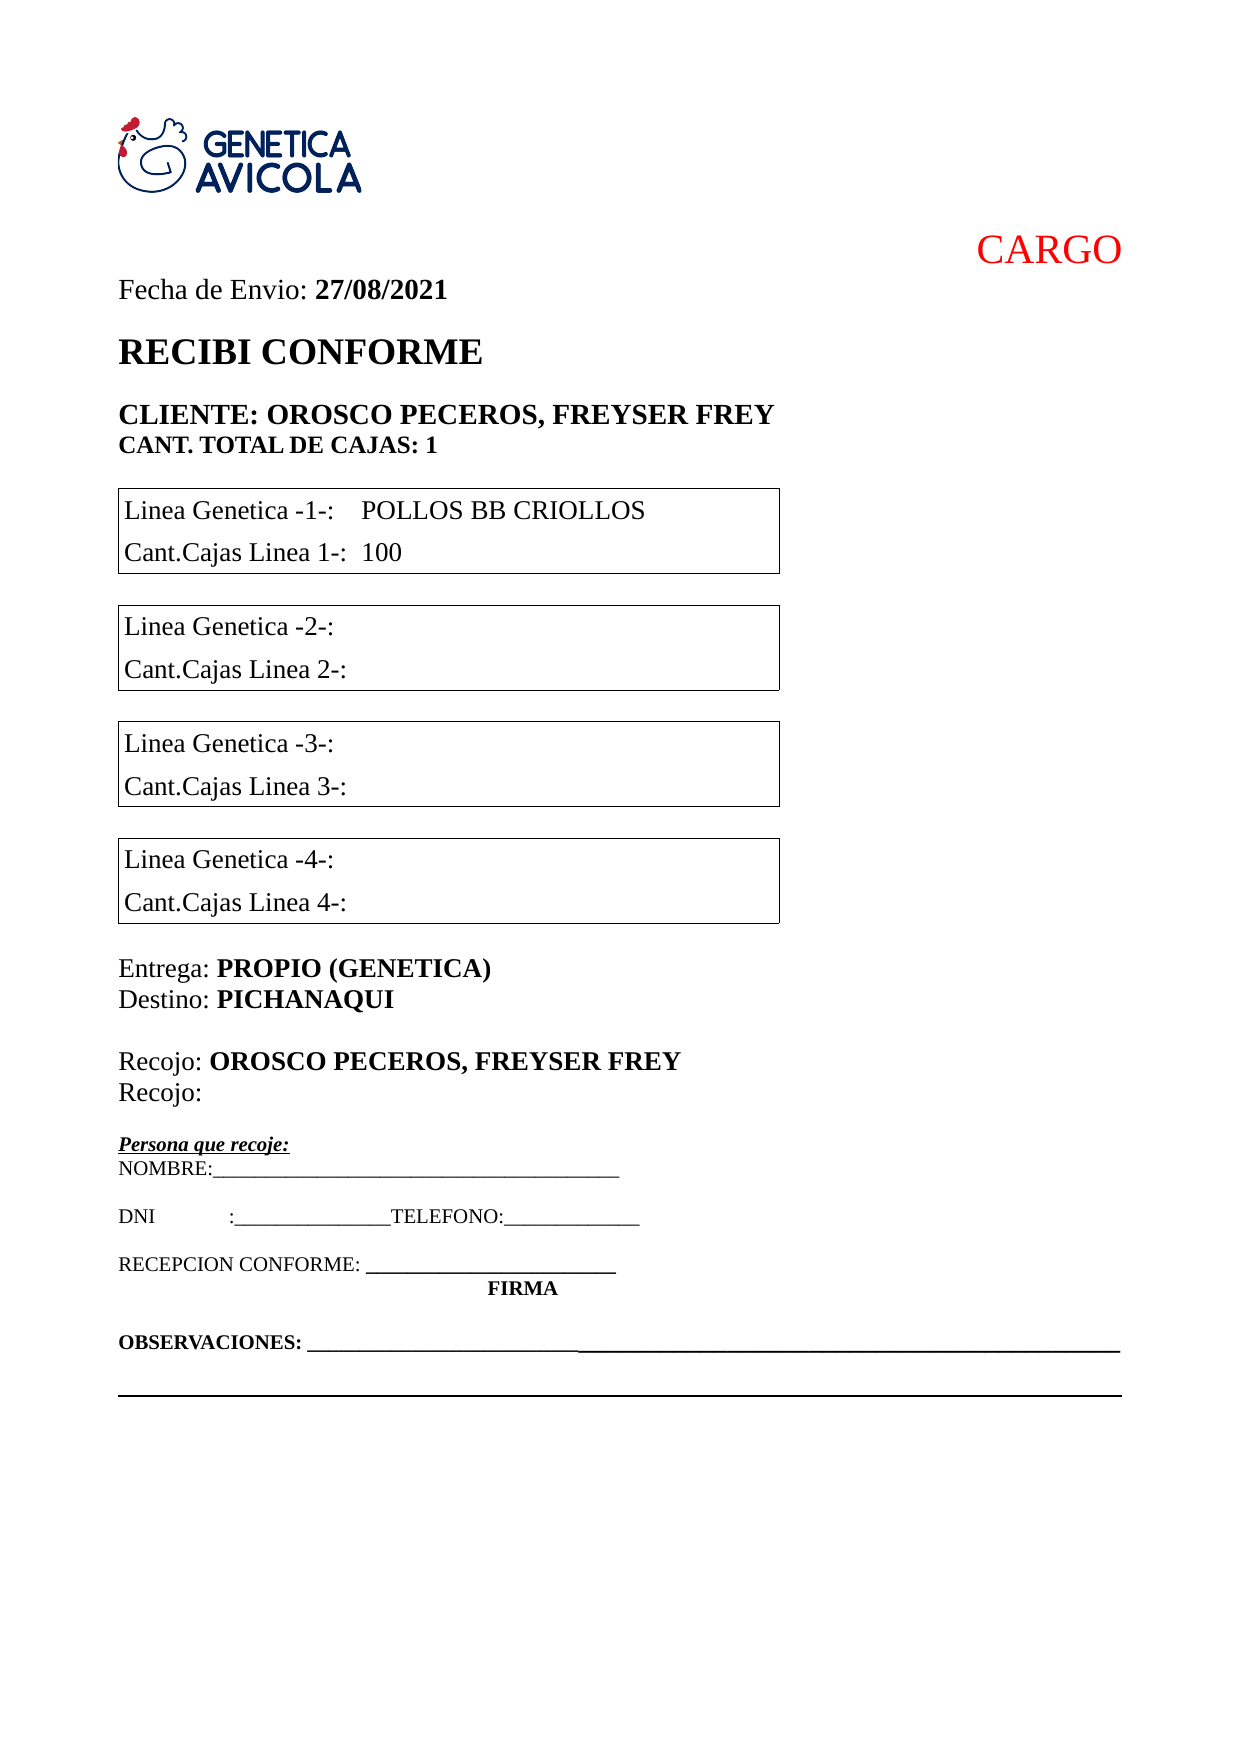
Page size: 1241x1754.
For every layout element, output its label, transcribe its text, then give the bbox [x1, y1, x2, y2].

table_header POLLOS BB CRIOLLOS [356, 489, 779, 531]
table_cell [356, 722, 779, 764]
table_cell [118, 574, 356, 604]
text OBSERVACIONES: __________________________________________________________________ [118, 1324, 1122, 1355]
table_cell [356, 764, 779, 806]
table_cell Cant.Cajas Linea 4-: [119, 880, 356, 923]
text Entrega: PROPIO (GENETICA) [118, 952, 1122, 983]
table_cell [118, 691, 356, 721]
text RECIBI CONFORME [118, 330, 1122, 373]
text Persona que recoje: [118, 1132, 1122, 1156]
table_cell [356, 807, 779, 838]
text NOMBRE:_______________________________________ [118, 1156, 1122, 1180]
text DNI :_______________TELEFONO:_____________ [118, 1204, 1122, 1228]
text Fecha de Envio: 27/08/2021 [118, 272, 1122, 306]
text Destino: PICHANAQUI [118, 983, 1122, 1014]
table_cell Cant.Cajas Linea 2-: [119, 647, 356, 690]
table_cell Cant.Cajas Linea 1-: [119, 531, 356, 573]
table_cell Linea Genetica -4-: [119, 839, 356, 880]
text RECEPCION CONFORME: ________________________ [118, 1252, 1122, 1276]
table_cell Linea Genetica -3-: [119, 722, 356, 764]
text Recojo: [118, 1076, 1122, 1108]
picture [117, 117, 362, 193]
table_cell [356, 880, 779, 923]
table_cell Linea Genetica -2-: [119, 606, 356, 647]
table_header Linea Genetica -1-: [119, 489, 356, 531]
text FIRMA [118, 1276, 1122, 1300]
text Recojo: OROSCO PECEROS, FREYSER FREY [118, 1045, 1122, 1076]
table_cell [356, 839, 779, 880]
text CLIENTE: OROSCO PECEROS, FREYSER FREY [118, 397, 1122, 431]
text CARGO [118, 224, 1122, 272]
table_cell [356, 691, 779, 721]
table_cell [356, 574, 779, 604]
table_cell 100 [356, 531, 779, 573]
table_cell [118, 807, 356, 838]
table_cell [356, 606, 779, 647]
text CANT. TOTAL DE CAJAS: 1 [118, 431, 1122, 459]
table_cell Cant.Cajas Linea 3-: [119, 764, 356, 806]
table_cell [356, 647, 779, 690]
